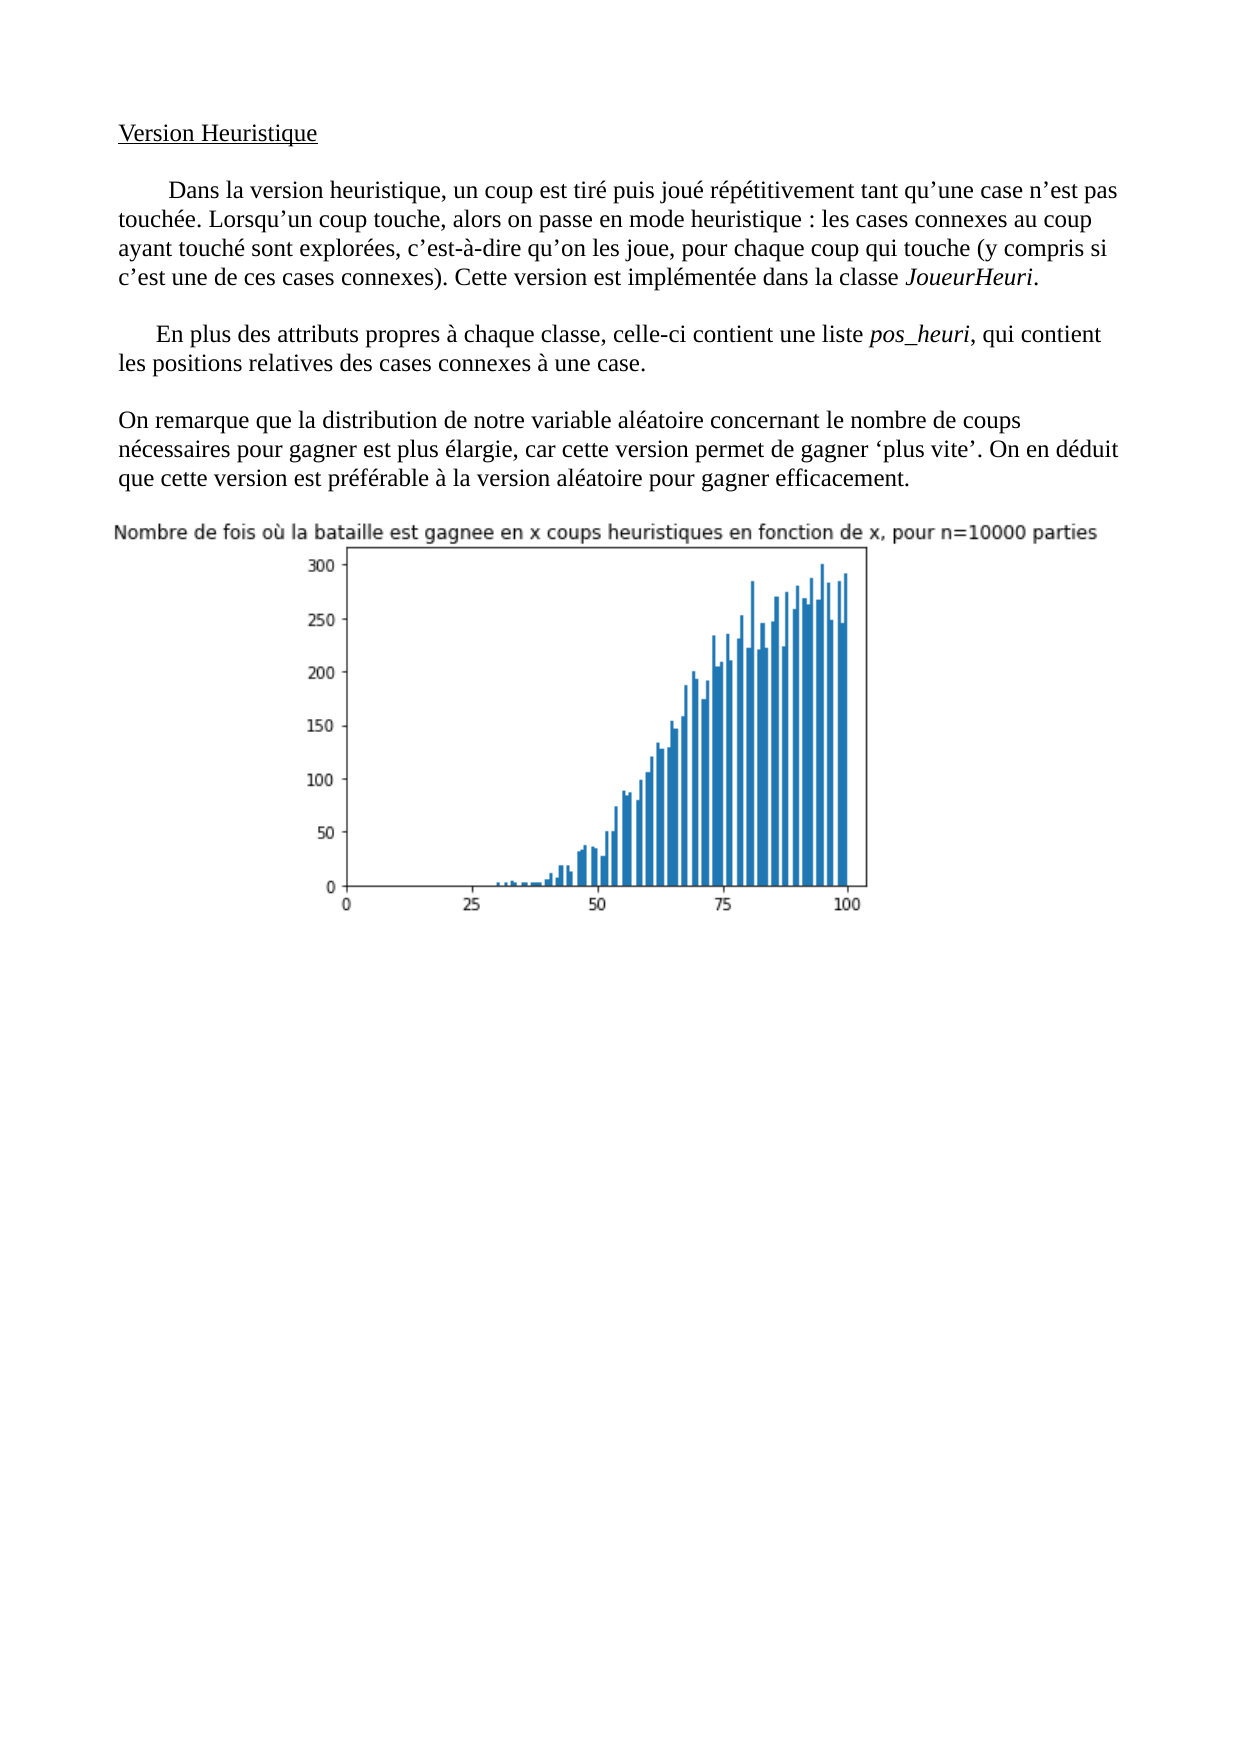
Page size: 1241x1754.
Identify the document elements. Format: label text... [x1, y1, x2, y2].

picture [103, 513, 1108, 923]
text En plus des attributs propres à chaque classe, celle-ci contient une liste pos_heuri, qui contient les positions relatives des cases connexes à une case. [118, 319, 1122, 377]
text Dans la version heuristique, un coup est tiré puis joué répétitivement tant qu’une case n’est pas touchée. Lorsqu’un coup touche, alors on passe en mode heuristique : les cases connexes au coup ayant touché sont explorées, c’est-à-dire qu’on les joue, pour chaque coup qui touche (y compris si c’est une de ces cases connexes). Cette version est implémentée dans la classe JoueurHeuri. [118, 176, 1122, 291]
text On remarque que la distribution de notre variable aléatoire concernant le nombre de coups nécessaires pour gagner est plus élargie, car cette version permet de gagner ‘plus vite’. On en déduit que cette version est préférable à la version aléatoire pour gagner efficacement. [118, 406, 1122, 492]
text Version Heuristique [118, 118, 1122, 147]
